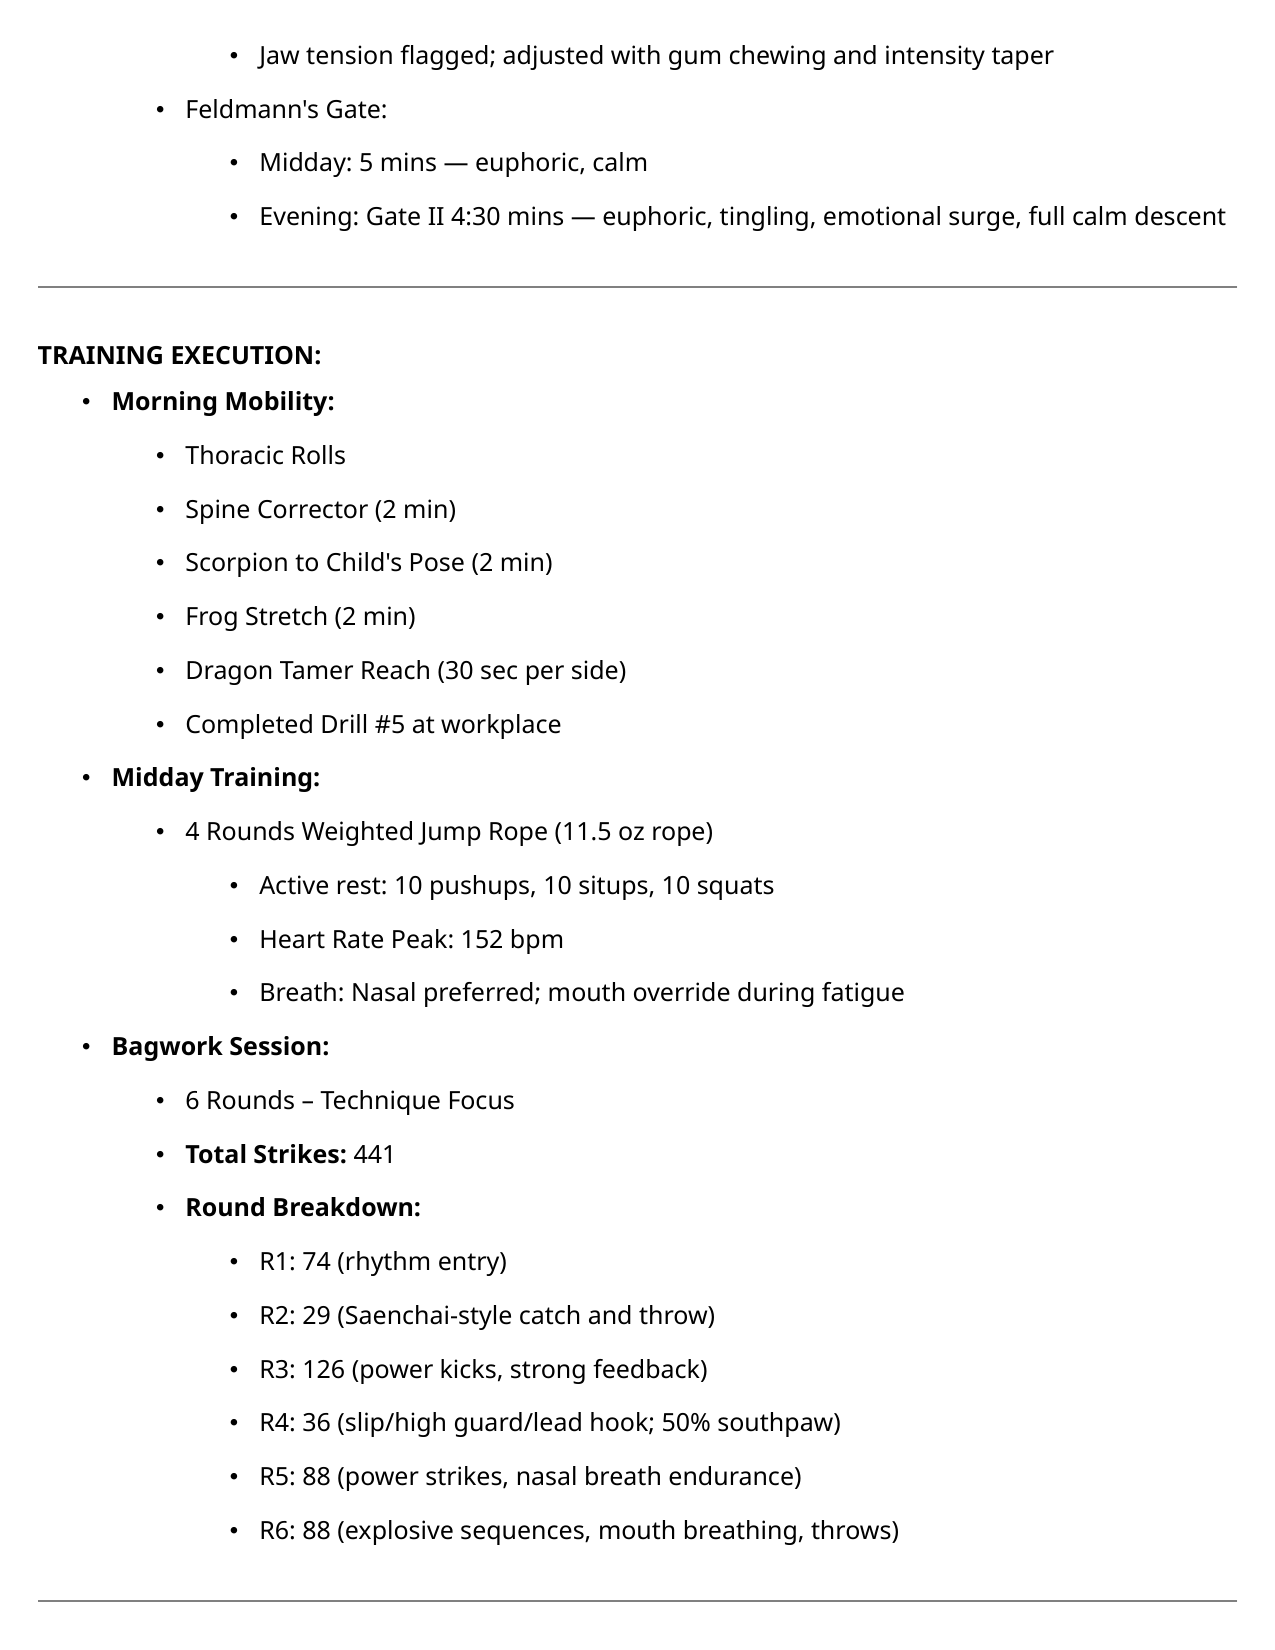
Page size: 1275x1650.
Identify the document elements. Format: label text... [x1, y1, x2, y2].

list R5: 88 (power strikes, nasal breath endurance) [229, 1459, 1237, 1493]
list R3: 126 (power kicks, strong feedback) [229, 1351, 1237, 1385]
list Round Breakdown: [156, 1190, 1237, 1224]
list Completed Drill #5 at workplace [156, 706, 1237, 740]
list Morning Mobility: [82, 384, 1237, 418]
list Total Strikes: 441 [156, 1136, 1237, 1170]
list Evening: Gate II 4:30 mins — euphoric, tingling, emotional surge, full calm descent [229, 199, 1237, 233]
list Breath: Nasal preferred; mouth override during fatigue [229, 975, 1237, 1009]
list Heart Rate Peak: 152 bpm [229, 921, 1237, 955]
subtitle TRAINING EXECUTION: [37, 337, 1237, 371]
list Feldmann's Gate: [156, 91, 1237, 125]
list R6: 88 (explosive sequences, mouth breathing, throws) [229, 1513, 1237, 1547]
list Dragon Tamer Reach (30 sec per side) [156, 653, 1237, 687]
list Scorpion to Child's Pose (2 min) [156, 545, 1237, 579]
list Spine Corrector (2 min) [156, 491, 1237, 525]
list R1: 74 (rhythm entry) [229, 1244, 1237, 1278]
list Jaw tension flagged; adjusted with gum chewing and intensity taper [229, 37, 1237, 72]
list Frog Stretch (2 min) [156, 599, 1237, 633]
list Midday Training: [82, 760, 1237, 794]
list Bagwork Session: [82, 1029, 1237, 1063]
list R2: 29 (Saenchai-style catch and throw) [229, 1298, 1237, 1332]
list 4 Rounds Weighted Jump Rope (11.5 oz rope) [156, 814, 1237, 848]
list Active rest: 10 pushups, 10 situps, 10 squats [229, 868, 1237, 902]
list 6 Rounds – Technique Focus [156, 1083, 1237, 1117]
list Midday: 5 mins — euphoric, calm [229, 145, 1237, 179]
list R4: 36 (slip/high guard/lead hook; 50% southpaw) [229, 1405, 1237, 1439]
list Thoracic Rolls [156, 438, 1237, 472]
